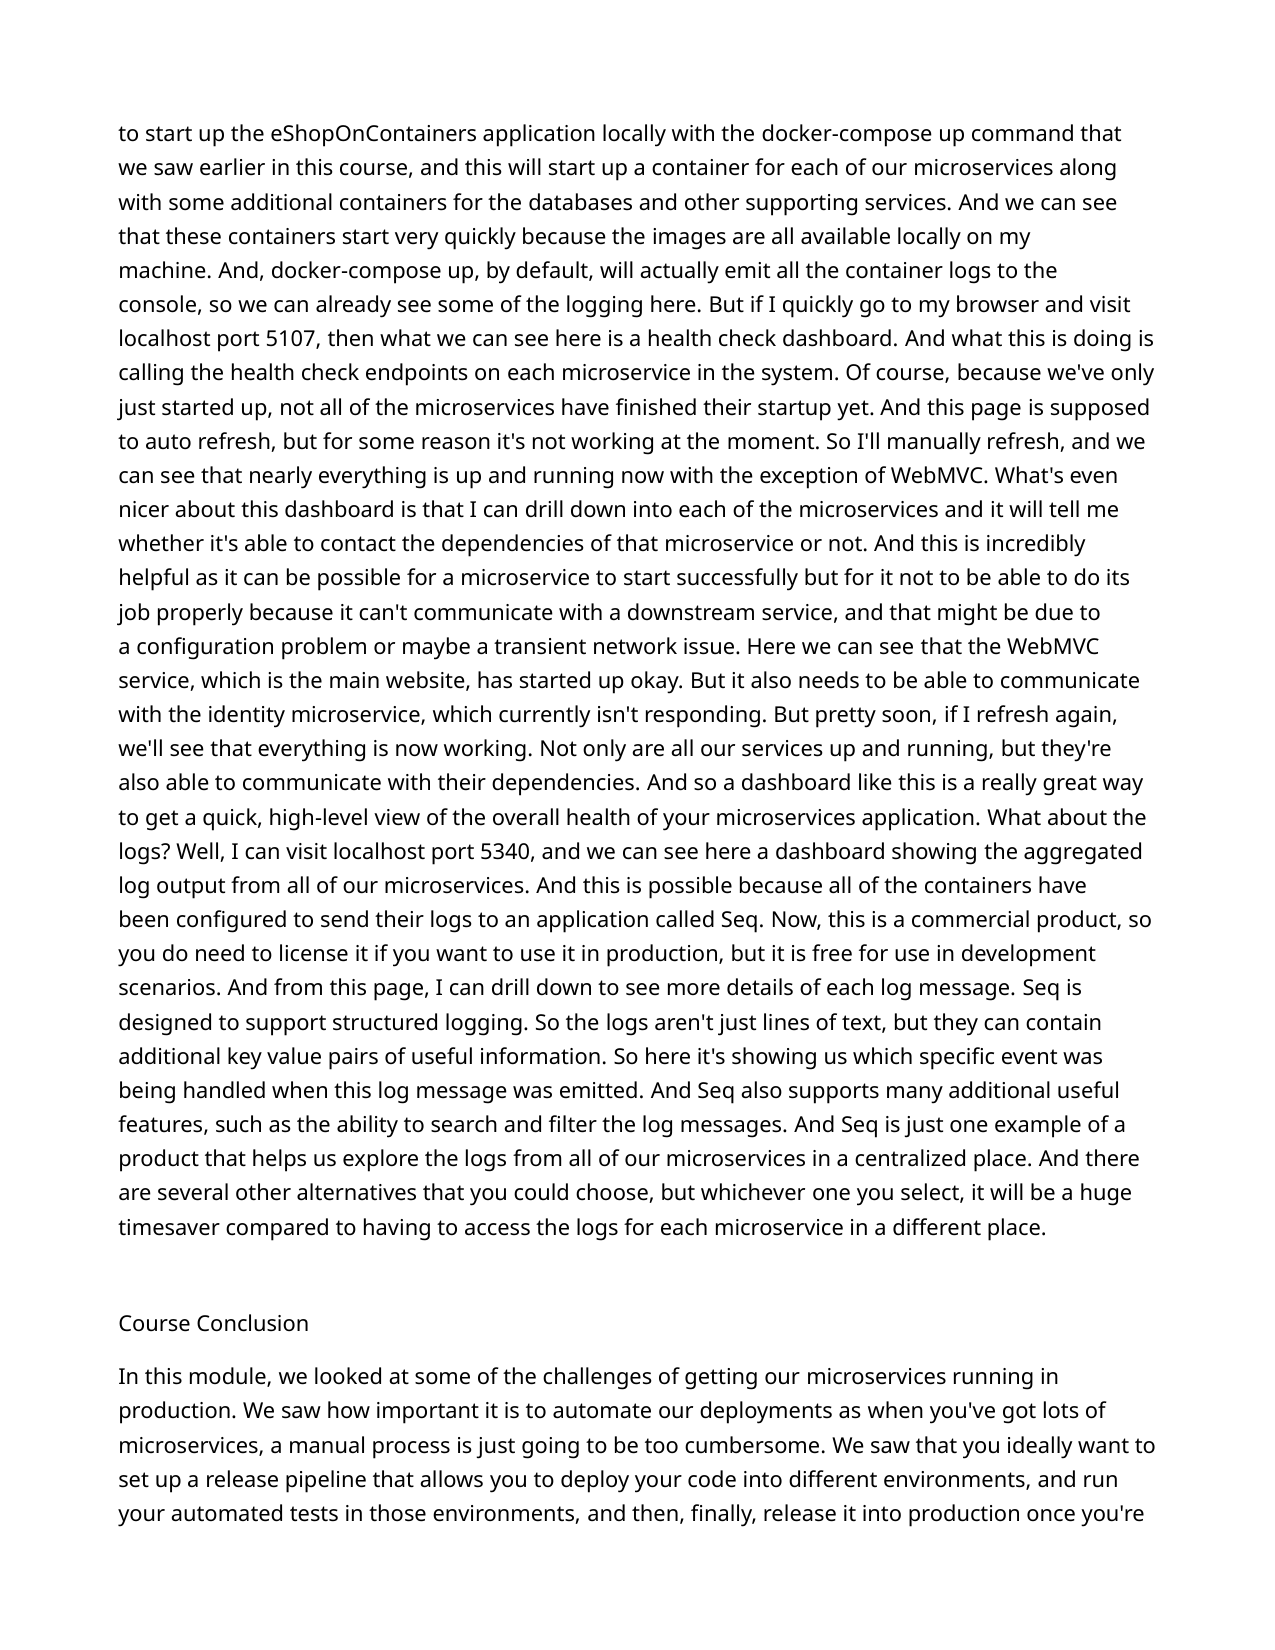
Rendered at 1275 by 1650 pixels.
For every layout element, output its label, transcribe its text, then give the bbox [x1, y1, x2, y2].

text In this module, we looked at some of the challenges of getting our microservices running in production. We saw how important it is to automate our deployments as when you've got lots of microservices, a manual process is just going to be too cumbersome. We saw that you ideally want to set up a release pipeline that allows you to deploy your code into different environments, and run your automated tests in those environments, and then, finally, release it into production once you're [118, 1361, 1157, 1528]
text to start up the eShopOnContainers application locally with the docker‑compose up command that we saw earlier in this course, and this will start up a container for each of our microservices along with some additional containers for the databases and other supporting services. And we can see that these containers start very quickly because the images are all available locally on my machine. And, docker‑compose up, by default, will actually emit all the container logs to the console, so we can already see some of the logging here. But if I quickly go to my browser and visit localhost port 5107, then what we can see here is a health check dashboard. And what this is doing is calling the health check endpoints on each microservice in the system. Of course, because we've only just started up, not all of the microservices have finished their startup yet. And this page is supposed to auto refresh, but for some reason it's not working at the moment. So I'll manually refresh, and we can see that nearly everything is up and running now with the exception of WebMVC. What's even nicer about this dashboard is that I can drill down into each of the microservices and it will tell me whether it's able to contact the dependencies of that microservice or not. And this is incredibly helpful as it can be possible for a microservice to start successfully but for it not to be able to do its job properly because it can't communicate with a downstream service, and that might be due to a configuration problem or maybe a transient network issue. Here we can see that the WebMVC service, which is the main website, has started up okay. But it also needs to be able to communicate with the identity microservice, which currently isn't responding. But pretty soon, if I refresh again, we'll see that everything is now working. Not only are all our services up and running, but they're also able to communicate with their dependencies. And so a dashboard like this is a really great way to get a quick, high‑level view of the overall health of your microservices application. What about the logs? Well, I can visit localhost port 5340, and we can see here a dashboard showing the aggregated log output from all of our microservices. And this is possible because all of the containers have been configured to send their logs to an application called Seq. Now, this is a commercial product, so you do need to license it if you want to use it in production, but it is free for use in development scenarios. And from this page, I can drill down to see more details of each log message. Seq is designed to support structured logging. So the logs aren't just lines of text, but they can contain additional key value pairs of useful information. So here it's showing us which specific event was being handled when this log message was emitted. And Seq also supports many additional useful features, such as the ability to search and filter the log messages. And Seq is just one example of a product that helps us explore the logs from all of our microservices in a centralized place. And there are several other alternatives that you could choose, but whichever one you select, it will be a huge timesaver compared to having to access the logs for each microservice in a different place. [118, 118, 1157, 1241]
subtitle Course Conclusion [118, 1308, 1157, 1338]
